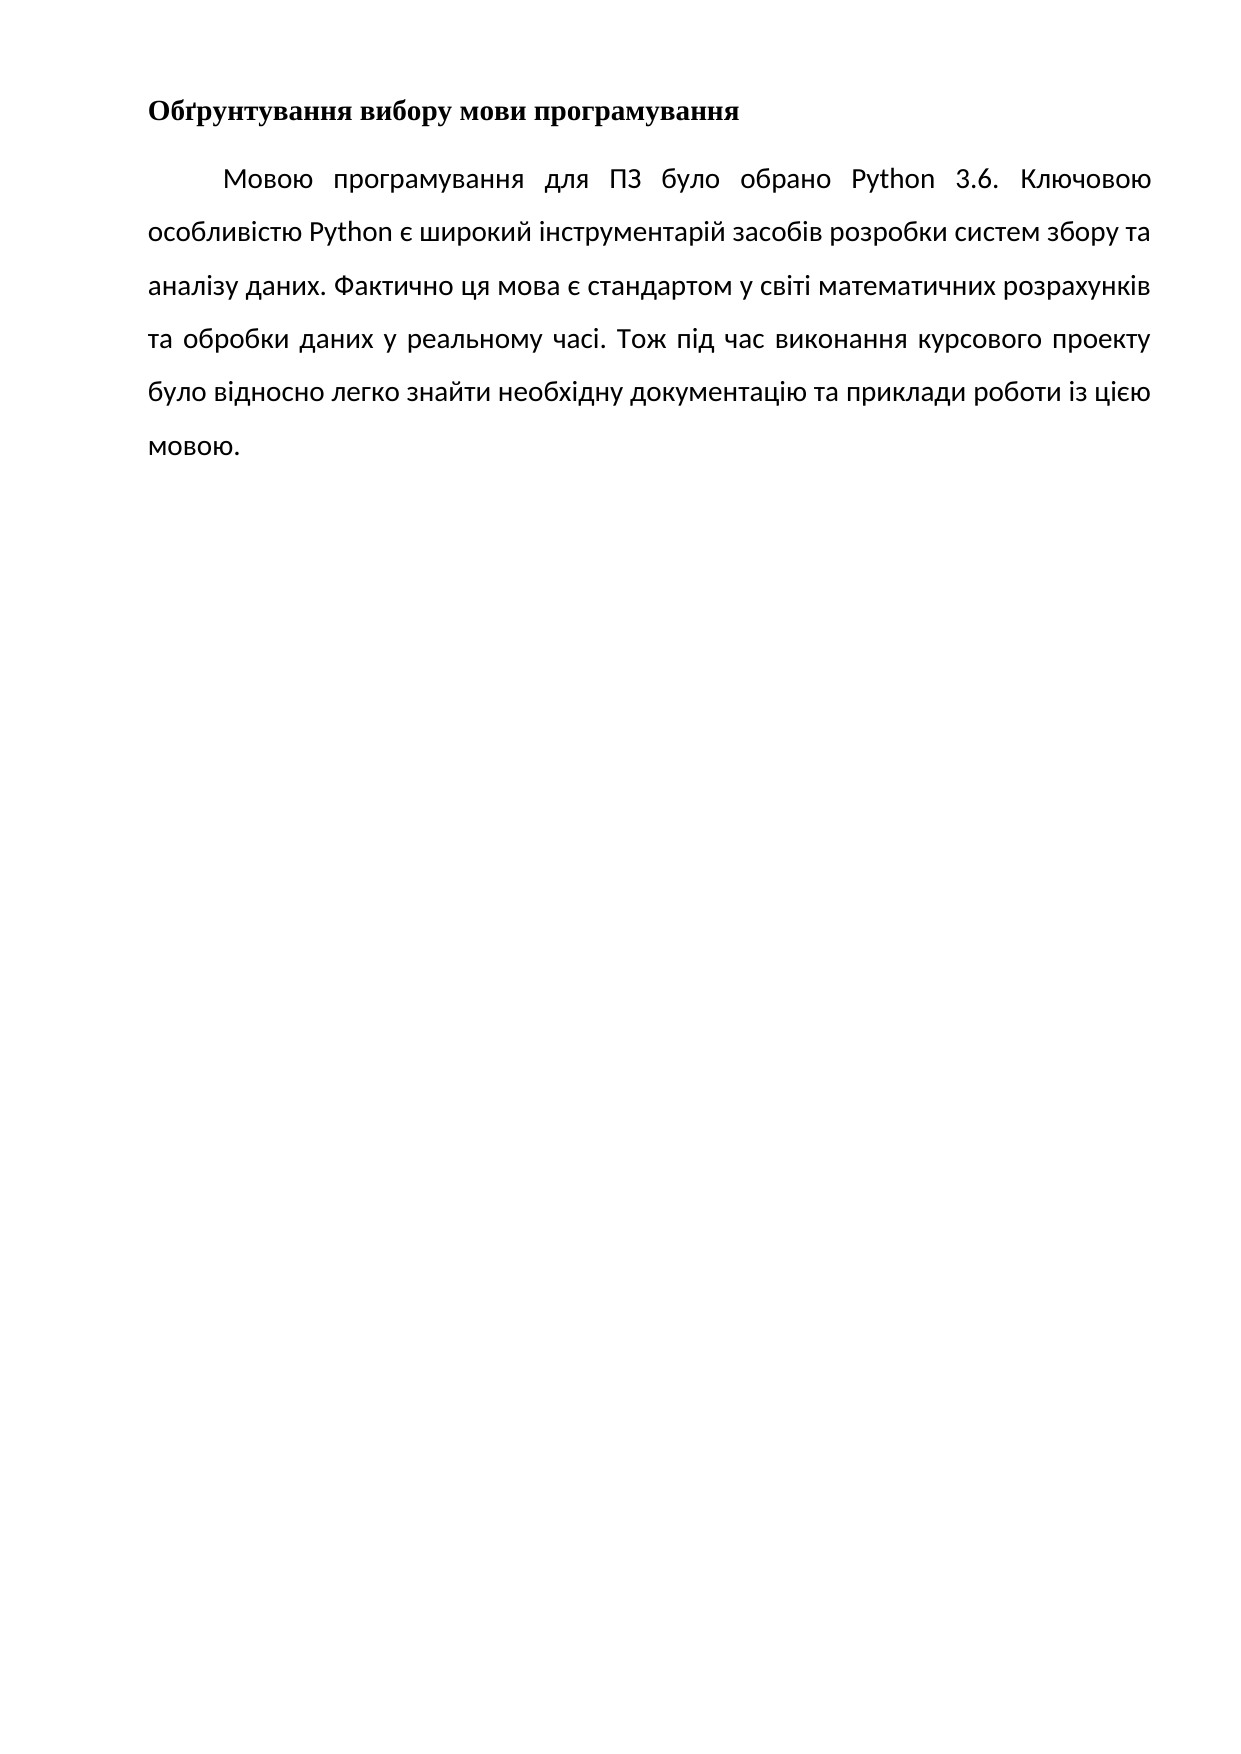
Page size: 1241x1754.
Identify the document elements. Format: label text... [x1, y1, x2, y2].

text Мовою програмування для ПЗ було обрано Python 3.6. Ключовою особливістю Python є широкий інструментарій засобів розробки систем збору та аналізу даних. Фактично ця мова є стандартом у світі математичних розрахунків та обробки даних у реальному часі. Тож під час виконання курсового проекту було відносно легко знайти необхідну документацію та приклади роботи із цією мовою. [148, 160, 1152, 463]
subtitle Обґрунтування вибору мови програмування [148, 93, 1152, 126]
